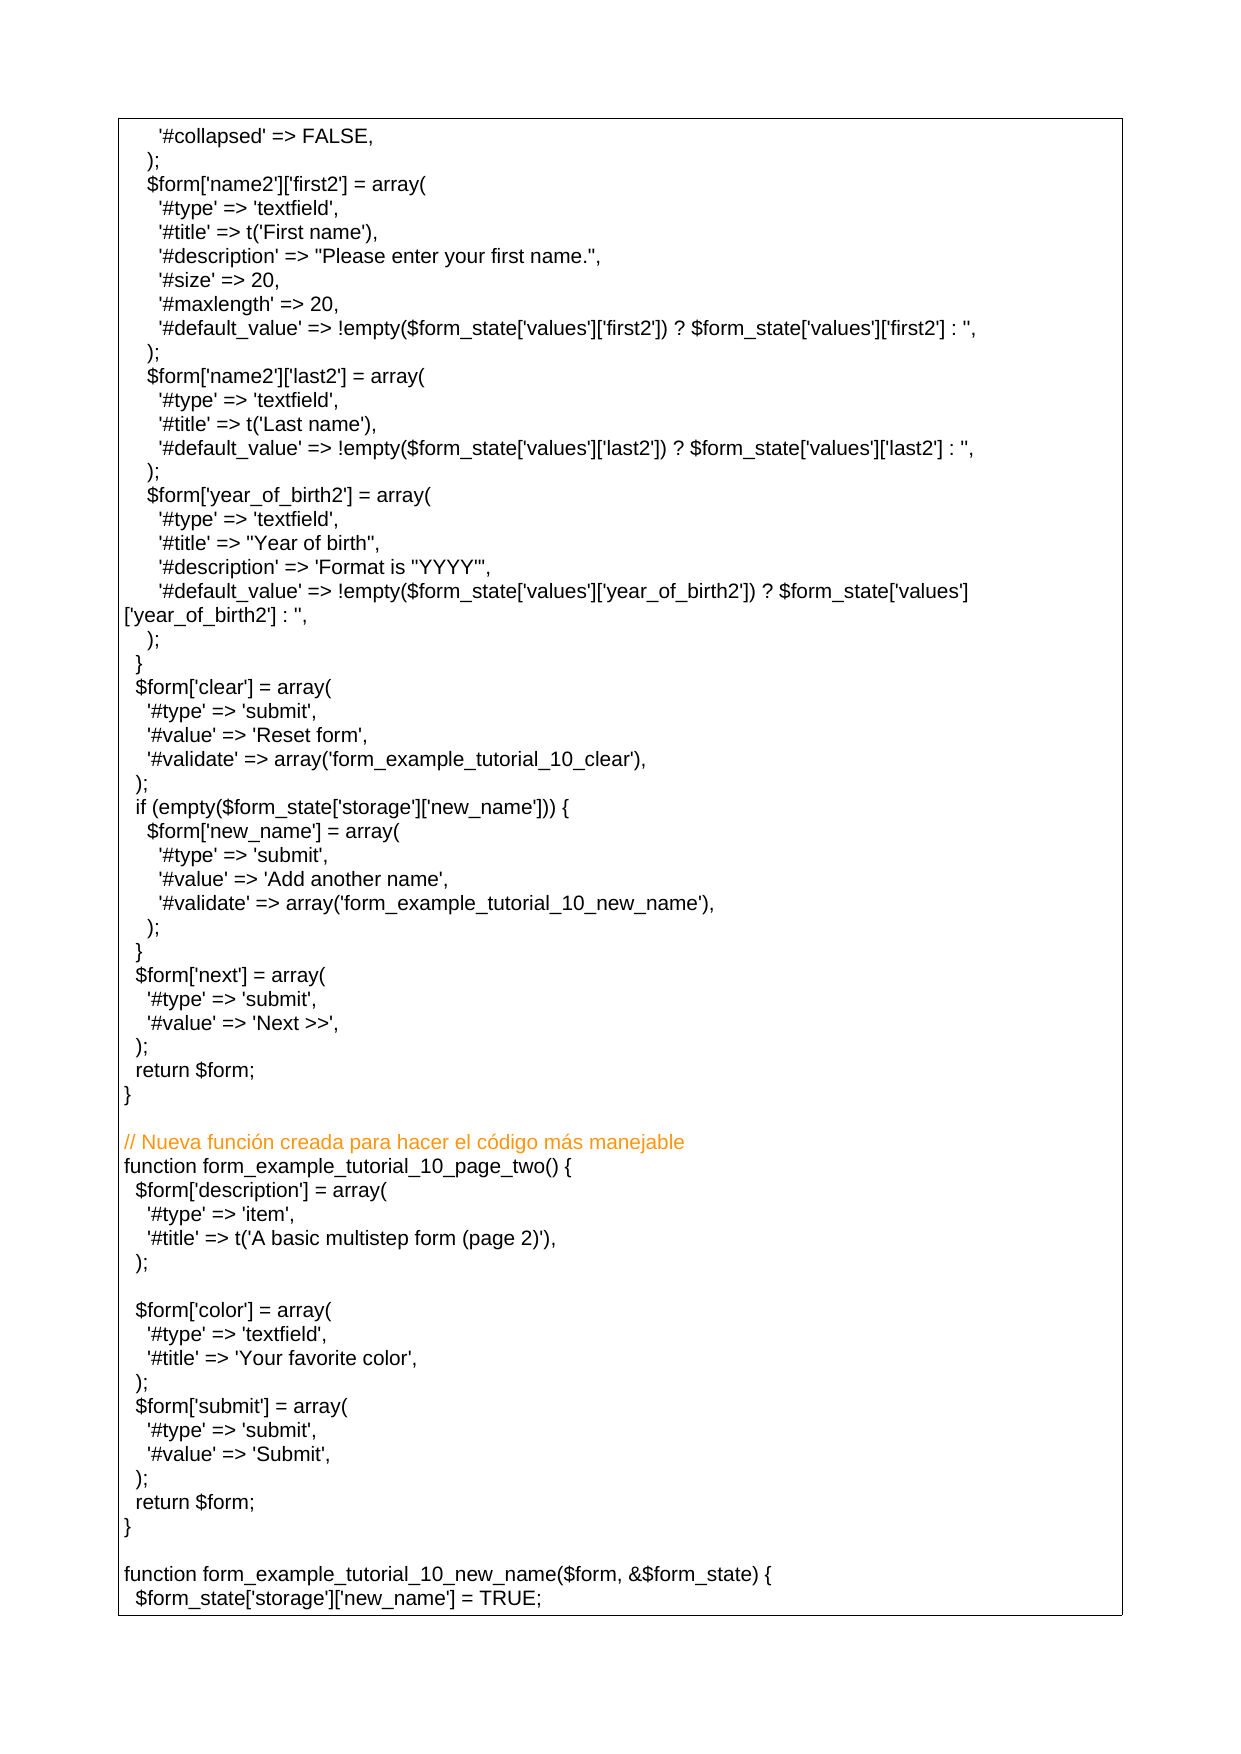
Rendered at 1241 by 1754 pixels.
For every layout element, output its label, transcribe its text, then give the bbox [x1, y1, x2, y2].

table_header '#collapsed' => FALSE, ); $form['name2']['first2'] = array( '#type' => 'textfield', '#title' => t('First name'), '#description' => "Please enter your first name.", '#size' => 20, '#maxlength' => 20, '#default_value' => !empty($form_state['values']['first2']) ? $form_state['values']['first2'] : '', ); $form['name2']['last2'] = array( '#type' => 'textfield', '#title' => t('Last name'), '#default_value' => !empty($form_state['values']['last2']) ? $form_state['values']['last2'] : '', ); $form['year_of_birth2'] = array( '#type' => 'textfield', '#title' => "Year of birth", '#description' => 'Format is "YYYY"', '#default_value' => !empty($form_state['values']['year_of_birth2']) ? $form_state['values']['year_of_birth2'] : '', ); } $form['clear'] = array( '#type' => 'submit', '#value' => 'Reset form', '#validate' => array('form_example_tutorial_10_clear'), ); if (empty($form_state['storage']['new_name'])) { $form['new_name'] = array( '#type' => 'submit', '#value' => 'Add another name', '#validate' => array('form_example_tutorial_10_new_name'), ); } $form['next'] = array( '#type' => 'submit', '#value' => 'Next >>', ); return $form; } // Nueva función creada para hacer el código más manejable function form_example_tutorial_10_page_two() { $form['description'] = array( '#type' => 'item', '#title' => t('A basic multistep form (page 2)'), ); $form['color'] = array( '#type' => 'textfield', '#title' => 'Your favorite color', ); $form['submit'] = array( '#type' => 'submit', '#value' => 'Submit', ); return $form; } function form_example_tutorial_10_new_name($form, &$form_state) { $form_state['storage']['new_name'] = TRUE; [119, 119, 1122, 1615]
